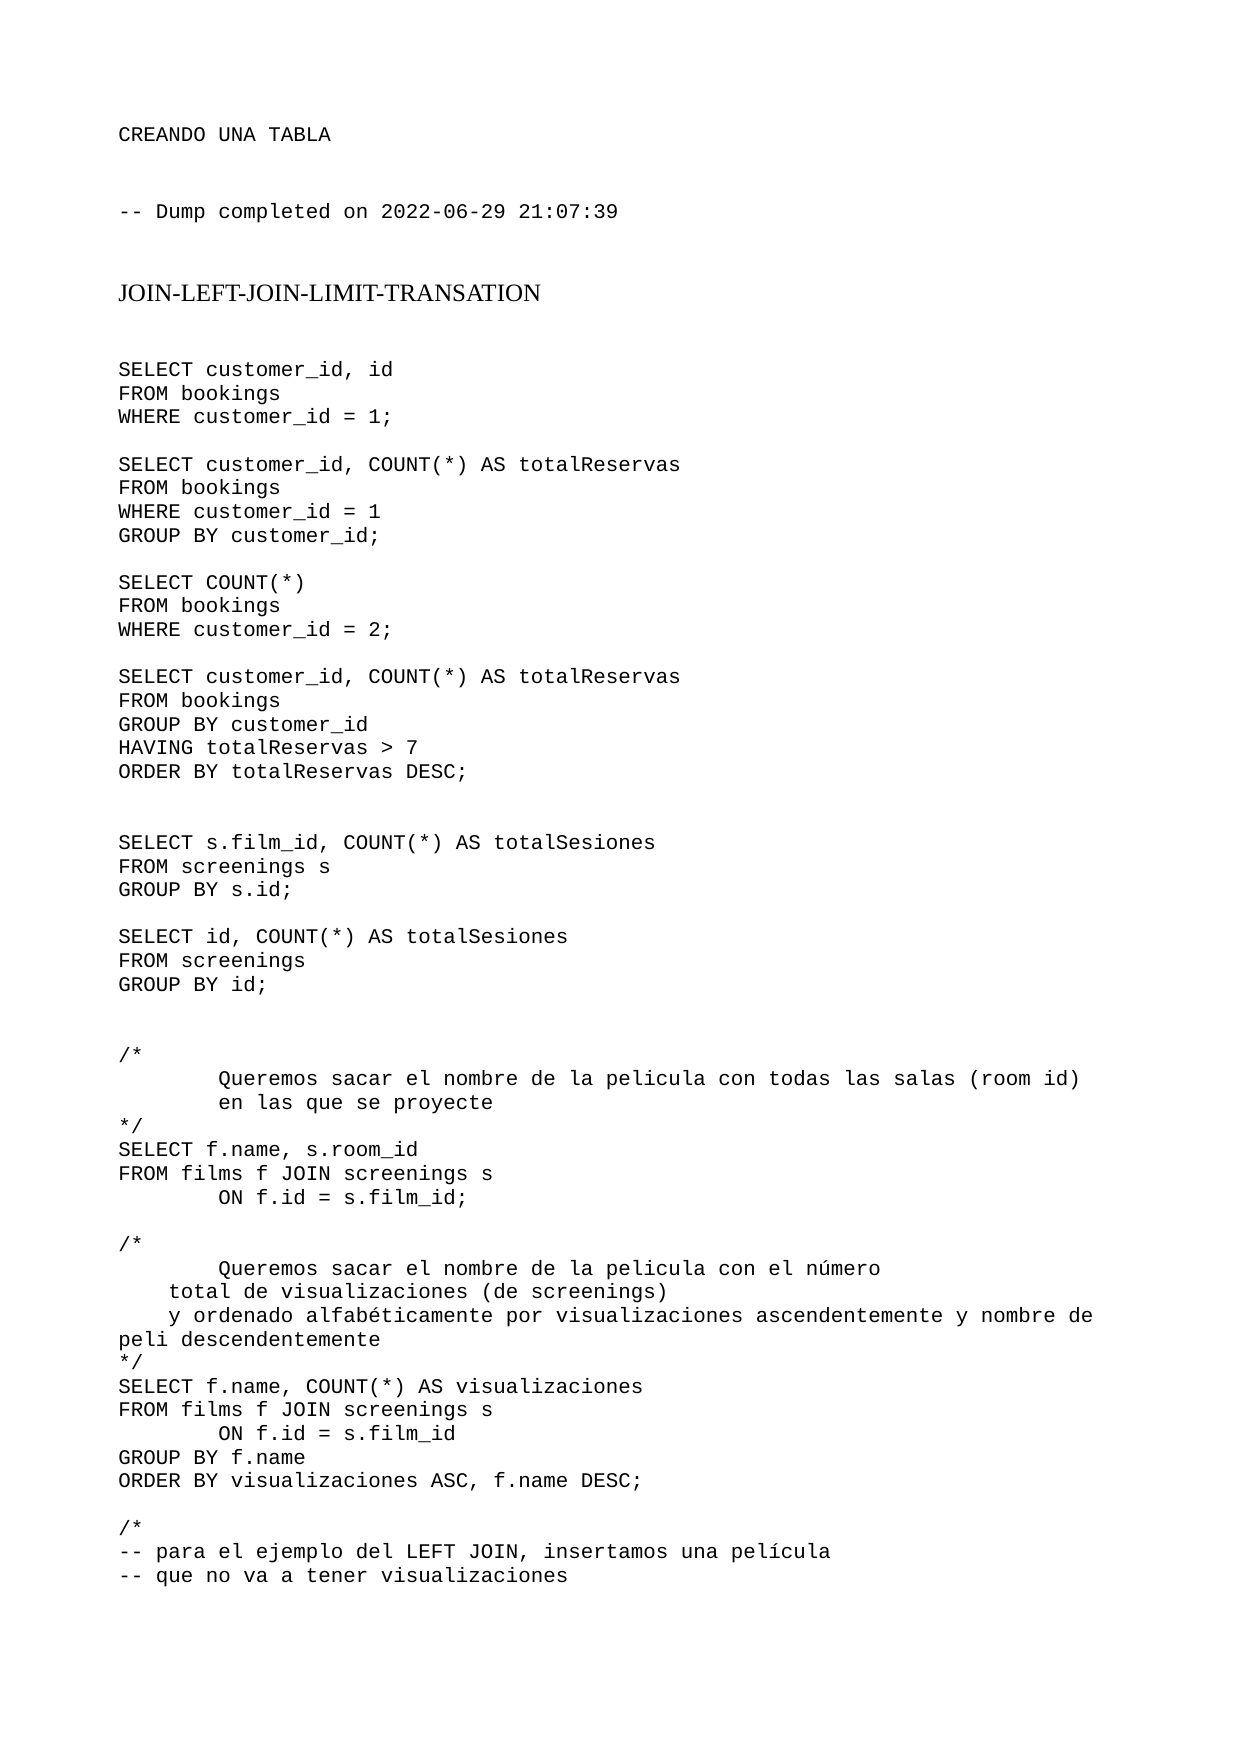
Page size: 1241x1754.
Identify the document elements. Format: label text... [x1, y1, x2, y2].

text /* [118, 1518, 1122, 1541]
text WHERE customer_id = 2; [118, 619, 1122, 643]
text */ [118, 1352, 1122, 1376]
text FROM bookings [118, 477, 1122, 501]
text HAVING totalReservas > 7 [118, 737, 1122, 761]
text GROUP BY customer_id; [118, 524, 1122, 548]
text ORDER BY totalReservas DESC; [118, 761, 1122, 785]
text FROM bookings [118, 690, 1122, 714]
text JOIN-LEFT-JOIN-LIMIT-TRANSATION [118, 278, 1122, 307]
text FROM films f JOIN screenings s [118, 1399, 1122, 1423]
text ON f.id = s.film_id; [118, 1187, 1122, 1210]
text WHERE customer_id = 1; [118, 406, 1122, 430]
text ON f.id = s.film_id [118, 1423, 1122, 1447]
text total de visualizaciones (de screenings) [118, 1281, 1122, 1305]
text SELECT f.name, COUNT(*) AS visualizaciones [118, 1376, 1122, 1399]
text en las que se proyecte [118, 1092, 1122, 1116]
text -- para el ejemplo del LEFT JOIN, insertamos una película [118, 1541, 1122, 1565]
text GROUP BY id; [118, 974, 1122, 997]
text SELECT customer_id, COUNT(*) AS totalReservas [118, 454, 1122, 477]
text y ordenado alfabéticamente por visualizaciones ascendentemente y nombre de peli descendentemente [118, 1305, 1122, 1352]
text FROM bookings [118, 596, 1122, 619]
text SELECT f.name, s.room_id [118, 1139, 1122, 1163]
text ORDER BY visualizaciones ASC, f.name DESC; [118, 1470, 1122, 1494]
text SELECT id, COUNT(*) AS totalSesiones [118, 927, 1122, 950]
text SELECT customer_id, id [118, 359, 1122, 383]
text GROUP BY customer_id [118, 714, 1122, 737]
text FROM screenings s [118, 856, 1122, 879]
text SELECT customer_id, COUNT(*) AS totalReservas [118, 666, 1122, 690]
text FROM screenings [118, 950, 1122, 974]
text WHERE customer_id = 1 [118, 501, 1122, 524]
text -- que no va a tener visualizaciones [118, 1565, 1122, 1589]
text SELECT COUNT(*) [118, 572, 1122, 596]
text /* [118, 1045, 1122, 1068]
text Queremos sacar el nombre de la pelicula con todas las salas (room id) [118, 1068, 1122, 1092]
text FROM bookings [118, 383, 1122, 406]
text SELECT s.film_id, COUNT(*) AS totalSesiones [118, 832, 1122, 856]
text GROUP BY f.name [118, 1447, 1122, 1470]
text FROM films f JOIN screenings s [118, 1163, 1122, 1187]
text /* [118, 1234, 1122, 1258]
text GROUP BY s.id; [118, 879, 1122, 903]
text Queremos sacar el nombre de la pelicula con el número [118, 1258, 1122, 1281]
text */ [118, 1116, 1122, 1139]
text -- Dump completed on 2022-06-29 21:07:39 [118, 201, 1122, 225]
